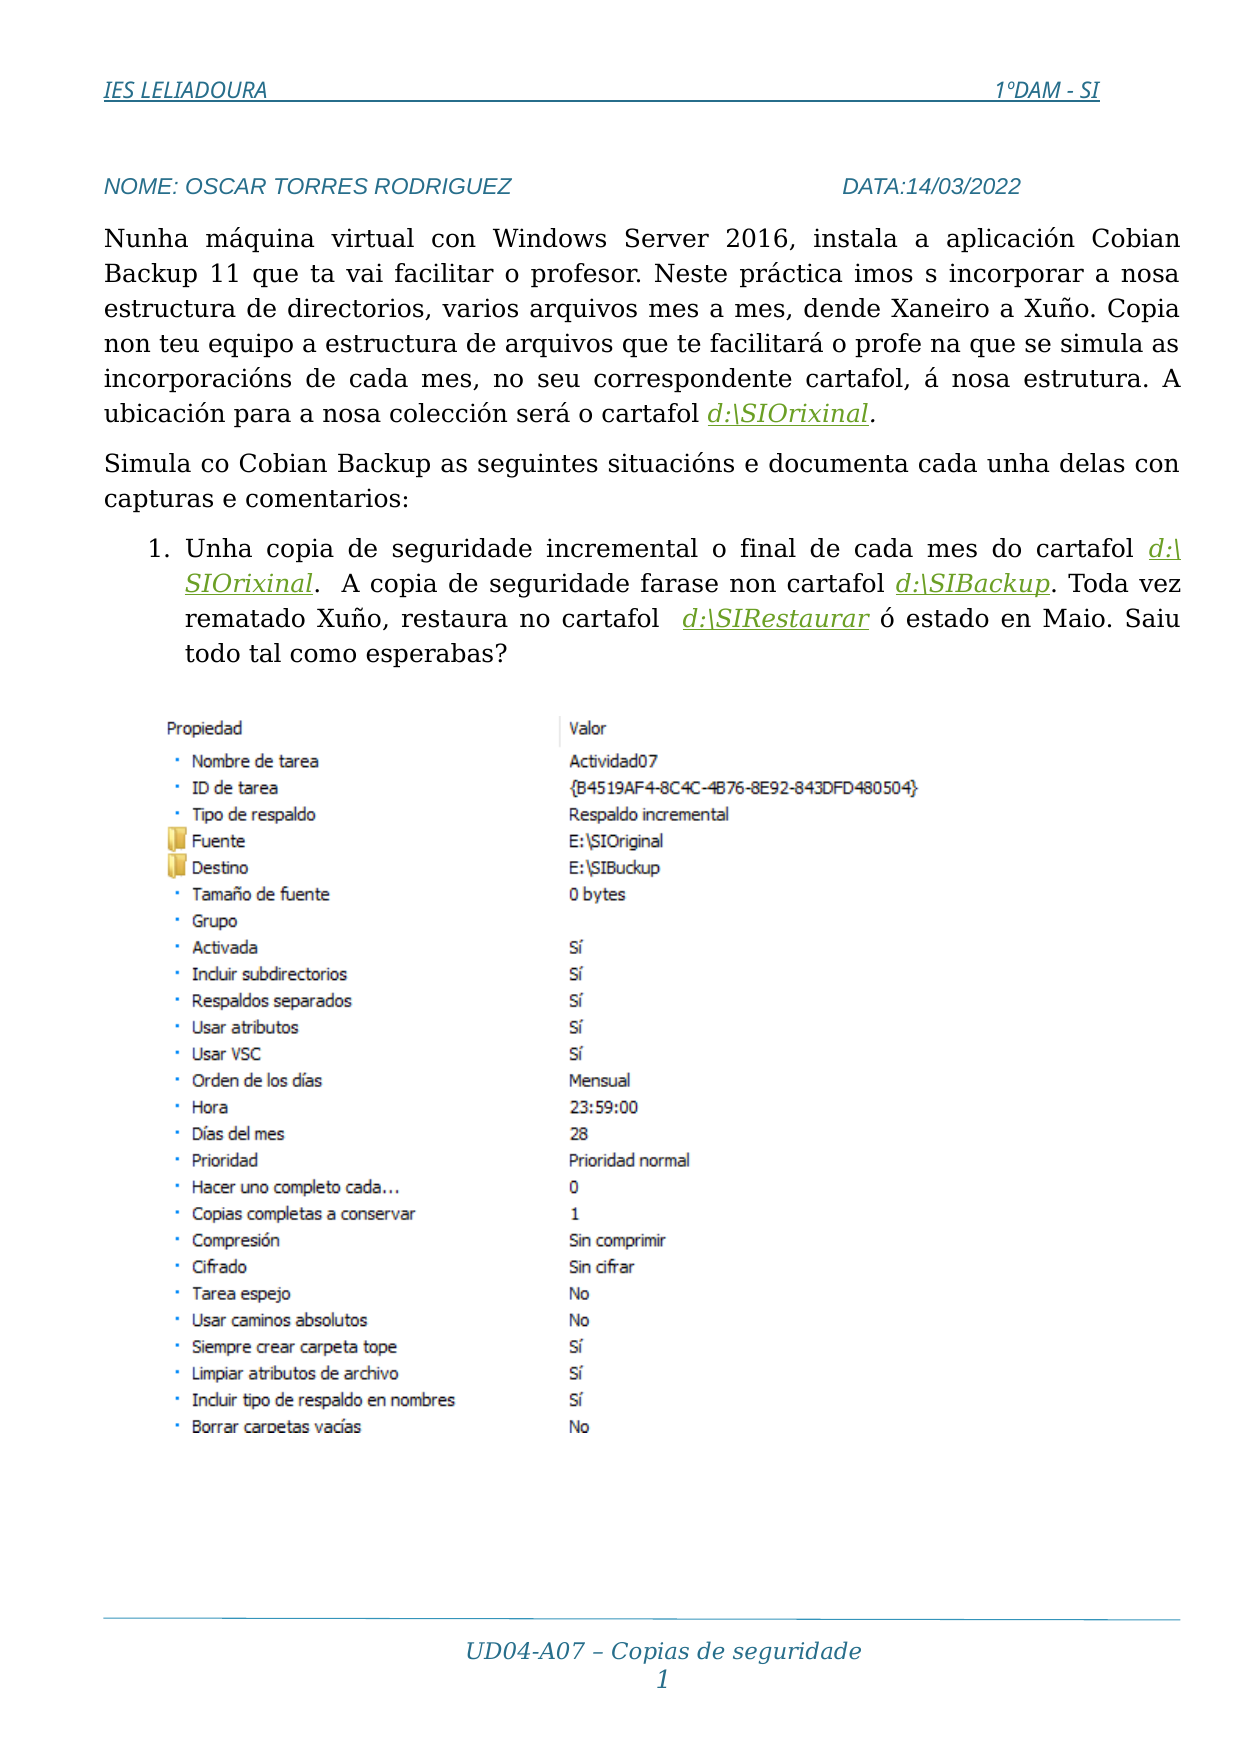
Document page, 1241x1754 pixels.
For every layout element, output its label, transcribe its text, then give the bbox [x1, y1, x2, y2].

list Unha copia de seguridade incremental o final de cada mes do cartafol d:\SIOrixinal. A copia de seguridade farase non cartafol d:\SIBackup. Toda vez rematado Xuño, restaura no cartafol d:\SIRestaurar ó estado en Maio. Saiu todo tal como esperabas? [147, 534, 1181, 668]
text Simula co Cobian Backup as seguintes situacións e documenta cada unha delas con capturas e comentarios: [103, 449, 1181, 513]
subtitle NOME: OSCAR TORRES RODRIGUEZ DATA:14/03/2022 [103, 173, 1181, 199]
text Nunha máquina virtual con Windows Server 2016, instala a aplicación Cobian Backup 11 que ta vai facilitar o profesor. Neste práctica imos s incorporar a nosa estructura de directorios, varios arquivos mes a mes, dende Xaneiro a Xuño. Copia non teu equipo a estructura de arquivos que te facilitará o profe na que se simula as incorporacións de cada mes, no seu correspondente cartafol, á nosa estrutura. A ubicación para a nosa colección será o cartafol d:\SIOrixinal. [103, 224, 1181, 429]
